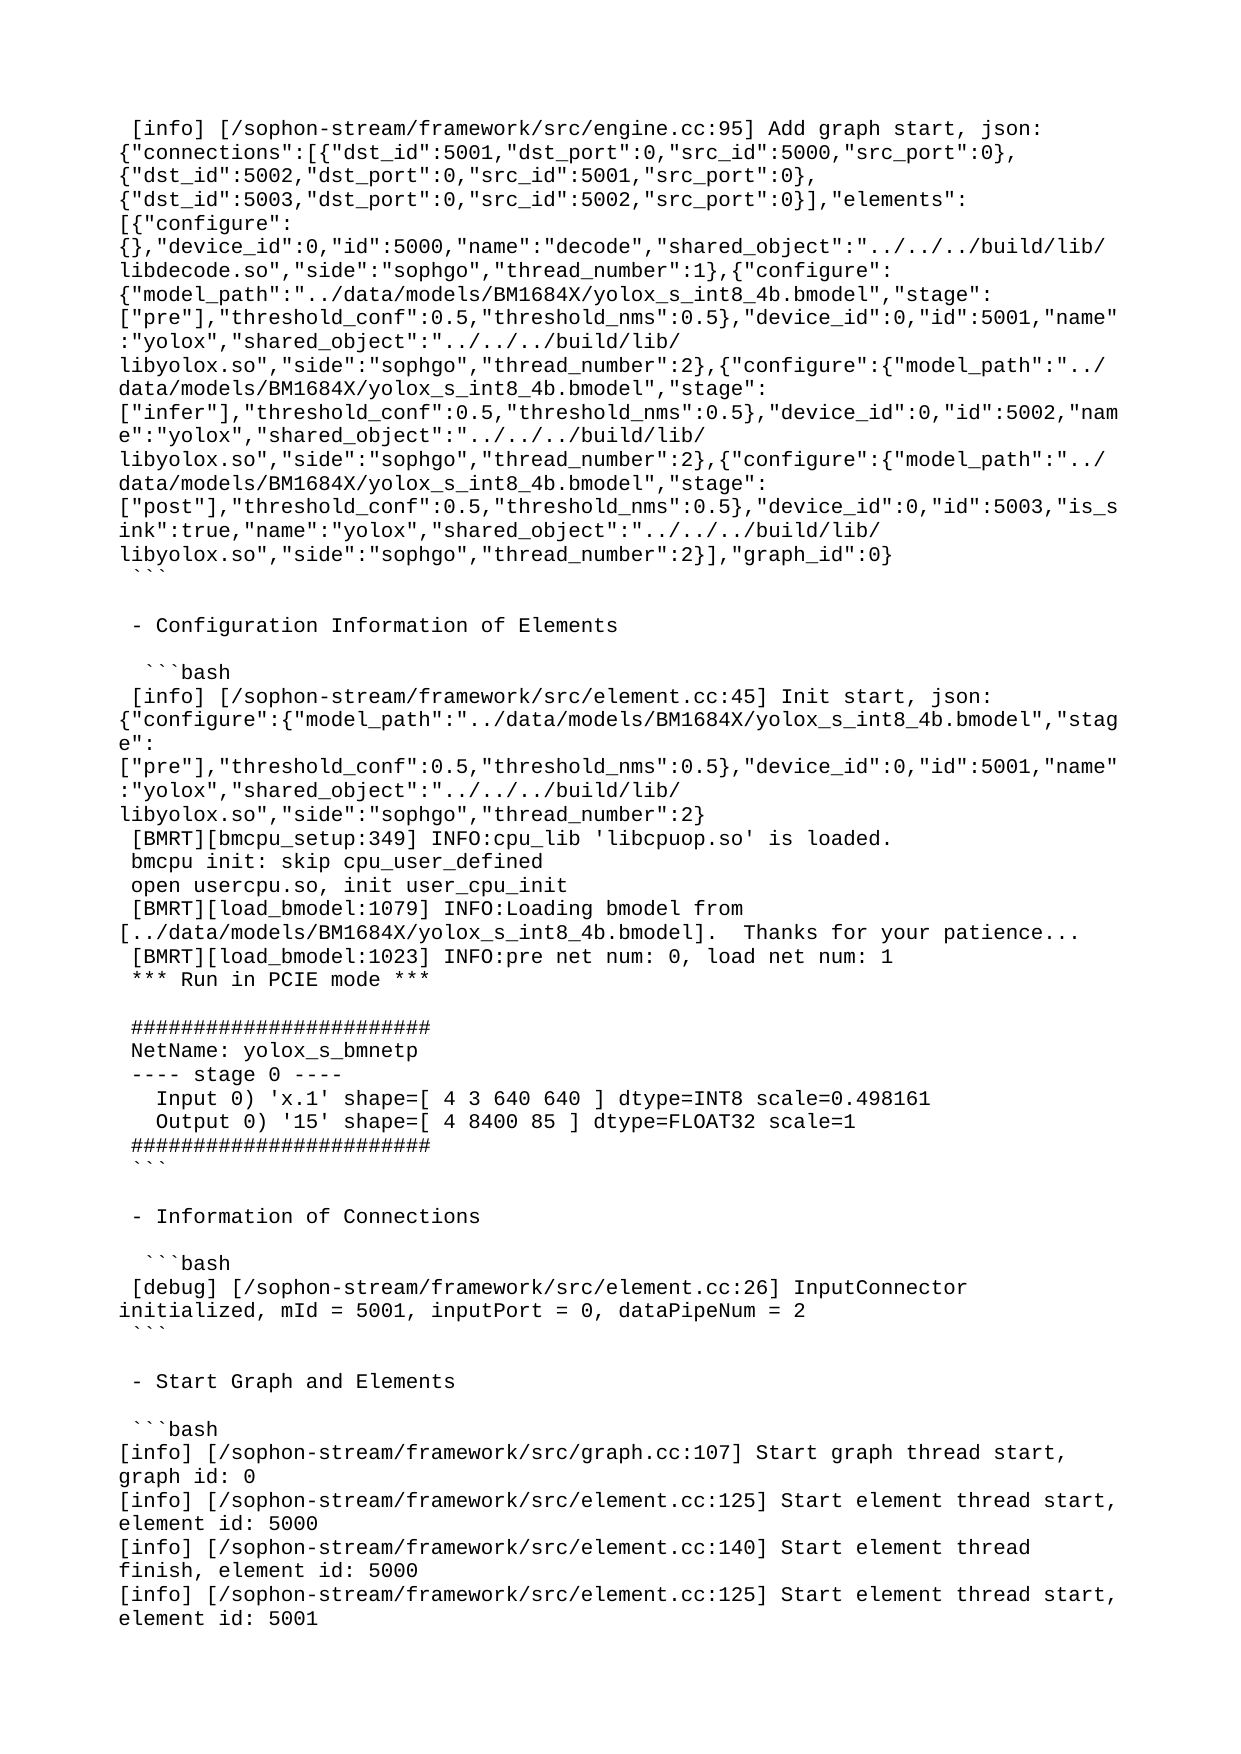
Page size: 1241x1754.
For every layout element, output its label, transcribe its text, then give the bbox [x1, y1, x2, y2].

text ``` [118, 1324, 1122, 1348]
text - Start Graph and Elements [118, 1371, 1122, 1395]
text ```bash [118, 1419, 1122, 1442]
text - Configuration Information of Elements [118, 615, 1122, 638]
text ######################## [118, 1017, 1122, 1040]
text [info] [/sophon-stream/framework/src/element.cc:125] Start element thread start, element id: 5000 [118, 1489, 1122, 1537]
text ```bash [118, 1253, 1122, 1277]
text ######################## [118, 1135, 1122, 1158]
text ```bash [118, 662, 1122, 686]
text [BMRT][load_bmodel:1079] INFO:Loading bmodel from [../data/models/BM1684X/yolox_s_int8_4b.bmodel]. Thanks for your patience... [118, 898, 1122, 946]
text ``` [118, 1158, 1122, 1182]
text *** Run in PCIE mode *** [118, 969, 1122, 993]
text Output 0) '15' shape=[ 4 8400 85 ] dtype=FLOAT32 scale=1 [118, 1111, 1122, 1135]
text ---- stage 0 ---- [118, 1064, 1122, 1088]
text [BMRT][bmcpu_setup:349] INFO:cpu_lib 'libcpuop.so' is loaded. [118, 827, 1122, 851]
text [info] [/sophon-stream/framework/src/element.cc:45] Init start, json: {"configure":{"model_path":"../data/models/BM1684X/yolox_s_int8_4b.bmodel","stage":["pre"],"threshold_conf":0.5,"threshold_nms":0.5},"device_id":0,"id":5001,"name":"yolox","shared_object":"../../../build/lib/libyolox.so","side":"sophgo","thread_number":2} [118, 686, 1122, 827]
text - Information of Connections [118, 1206, 1122, 1229]
text [debug] [/sophon-stream/framework/src/element.cc:26] InputConnector initialized, mId = 5001, inputPort = 0, dataPipeNum = 2 [118, 1277, 1122, 1324]
text [BMRT][load_bmodel:1023] INFO:pre net num: 0, load net num: 1 [118, 946, 1122, 969]
text Input 0) 'x.1' shape=[ 4 3 640 640 ] dtype=INT8 scale=0.498161 [118, 1088, 1122, 1111]
text ``` [118, 567, 1122, 591]
text open usercpu.so, init user_cpu_init [118, 875, 1122, 898]
text [info] [/sophon-stream/framework/src/engine.cc:95] Add graph start, json: {"connections":[{"dst_id":5001,"dst_port":0,"src_id":5000,"src_port":0},{"dst_id":5002,"dst_port":0,"src_id":5001,"src_port":0},{"dst_id":5003,"dst_port":0,"src_id":5002,"src_port":0}],"elements":[{"configure":{},"device_id":0,"id":5000,"name":"decode","shared_object":"../../../build/lib/libdecode.so","side":"sophgo","thread_number":1},{"configure":{"model_path":"../data/models/BM1684X/yolox_s_int8_4b.bmodel","stage":["pre"],"threshold_conf":0.5,"threshold_nms":0.5},"device_id":0,"id":5001,"name":"yolox","shared_object":"../../../build/lib/libyolox.so","side":"sophgo","thread_number":2},{"configure":{"model_path":"../data/models/BM1684X/yolox_s_int8_4b.bmodel","stage":["infer"],"threshold_conf":0.5,"threshold_nms":0.5},"device_id":0,"id":5002,"name":"yolox","shared_object":"../../../build/lib/libyolox.so","side":"sophgo","thread_number":2},{"configure":{"model_path":"../data/models/BM1684X/yolox_s_int8_4b.bmodel","stage":["post"],"threshold_conf":0.5,"threshold_nms":0.5},"device_id":0,"id":5003,"is_sink":true,"name":"yolox","shared_object":"../../../build/lib/libyolox.so","side":"sophgo","thread_number":2}],"graph_id":0} [118, 118, 1122, 567]
text [info] [/sophon-stream/framework/src/element.cc:140] Start element thread finish, element id: 5000 [118, 1537, 1122, 1584]
text [info] [/sophon-stream/framework/src/graph.cc:107] Start graph thread start, graph id: 0 [118, 1442, 1122, 1489]
text [info] [/sophon-stream/framework/src/element.cc:125] Start element thread start, element id: 5001 [118, 1584, 1122, 1631]
text NetName: yolox_s_bmnetp [118, 1040, 1122, 1064]
text bmcpu init: skip cpu_user_defined [118, 851, 1122, 875]
